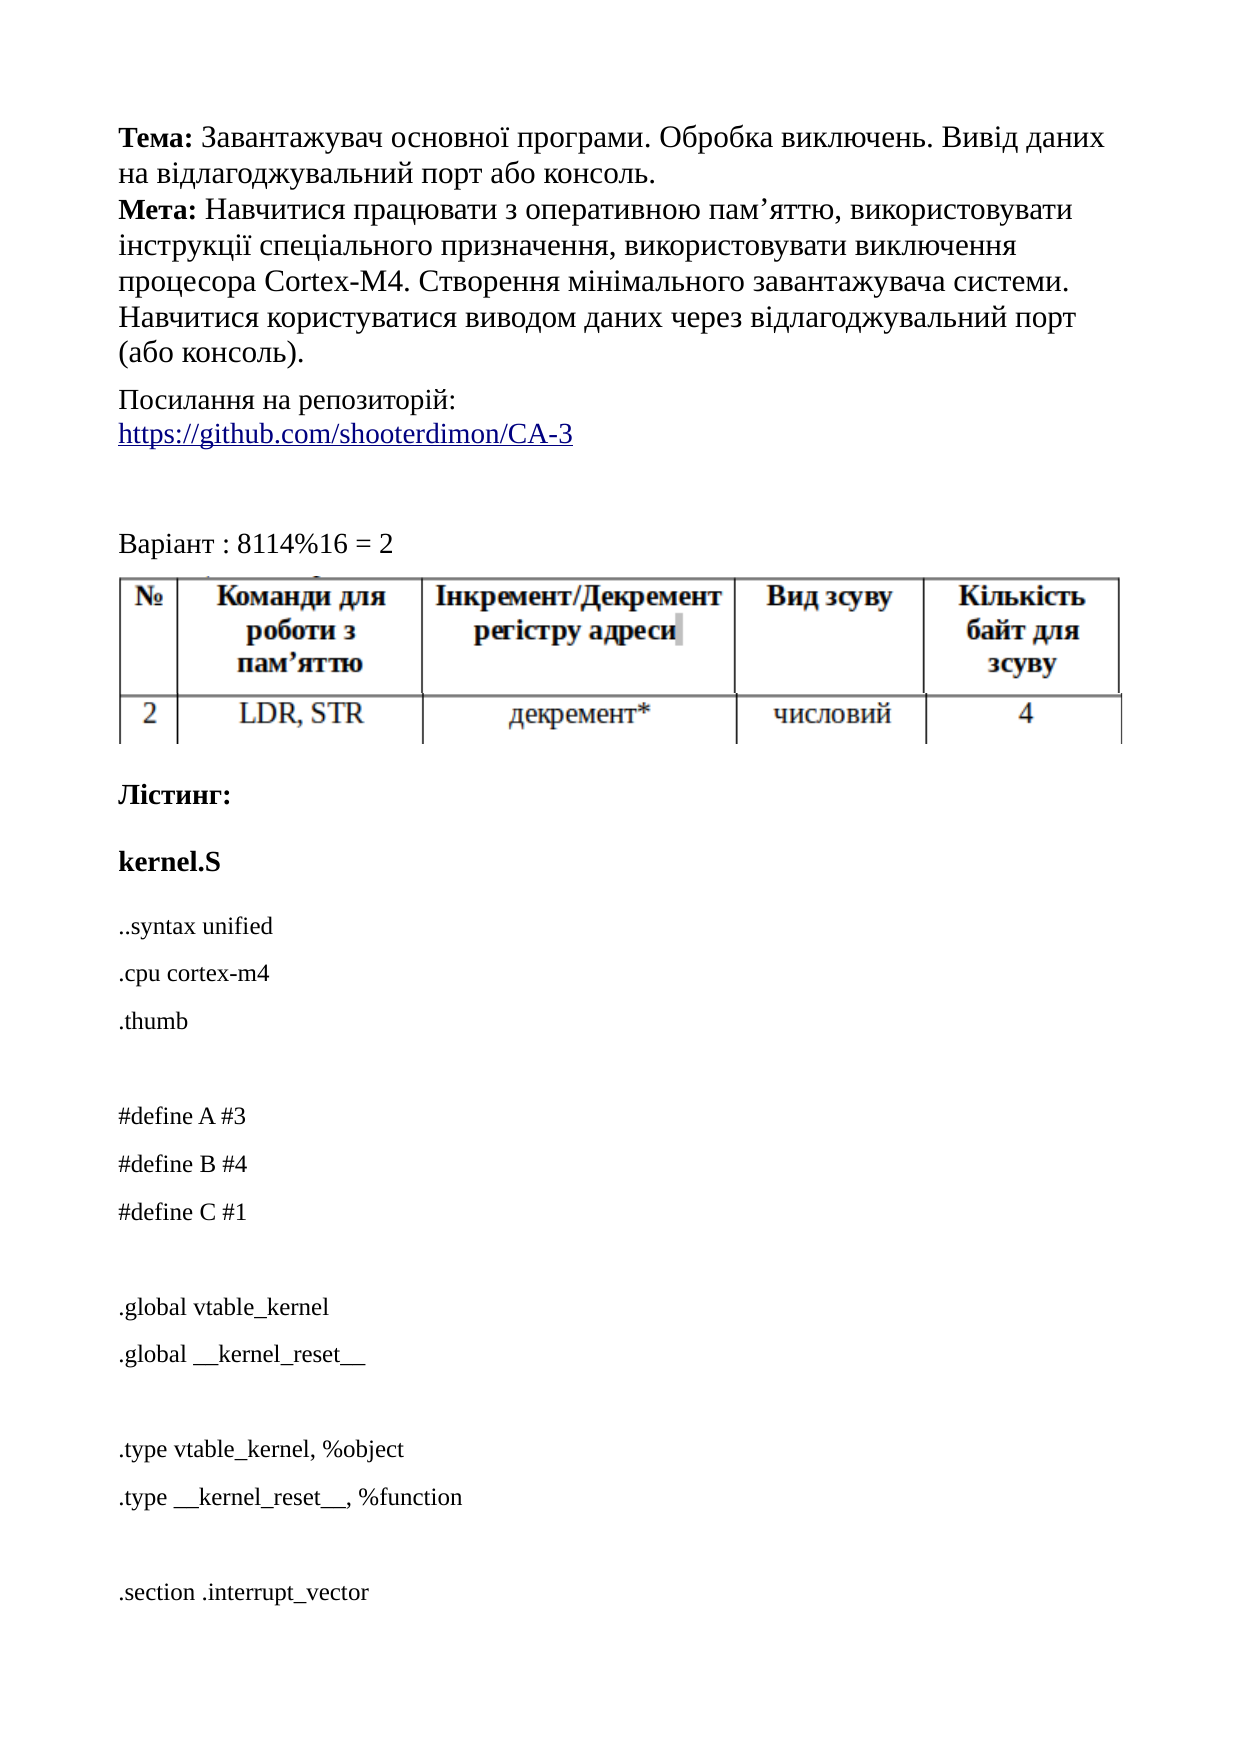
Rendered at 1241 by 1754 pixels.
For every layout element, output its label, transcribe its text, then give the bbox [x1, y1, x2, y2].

text Варіант : 8114%16 = 2 [118, 526, 1122, 559]
text .section .interrupt_vector [118, 1577, 1122, 1606]
text #define A #3 [118, 1101, 1122, 1130]
text .type vtable_kernel, %object [118, 1434, 1122, 1463]
text Мета: Навчитися працювати з оперативною пам’яттю, використовувати інструкції спеціального призначення, використовувати виключення процесора Cortex-M4. Створення мінімального завантажувача системи. Навчитися користуватися виводом даних через відлагоджувальний порт (або консоль). [118, 190, 1122, 370]
text Лістинг: [118, 777, 1122, 810]
text Посилання на репозиторій: [118, 382, 1122, 416]
text #define C #1 [118, 1197, 1122, 1225]
text .type __kernel_reset__, %function [118, 1482, 1122, 1511]
text https://github.com/shooterdimon/CA-3 [118, 416, 1122, 449]
text .global __kernel_reset__ [118, 1339, 1122, 1368]
subtitle Тема: Завантажувач основної програми. Обробка виключень. Вивід даних на відлагоджувальний порт або консоль. [118, 118, 1122, 190]
text ..syntax unified [118, 911, 1122, 940]
text #define B #4 [118, 1149, 1122, 1178]
text .global vtable_kernel [118, 1292, 1122, 1321]
text .cpu cortex-m4 [118, 958, 1122, 987]
text kernel.S [118, 844, 1122, 877]
picture [118, 576, 1123, 744]
text .thumb [118, 1006, 1122, 1035]
